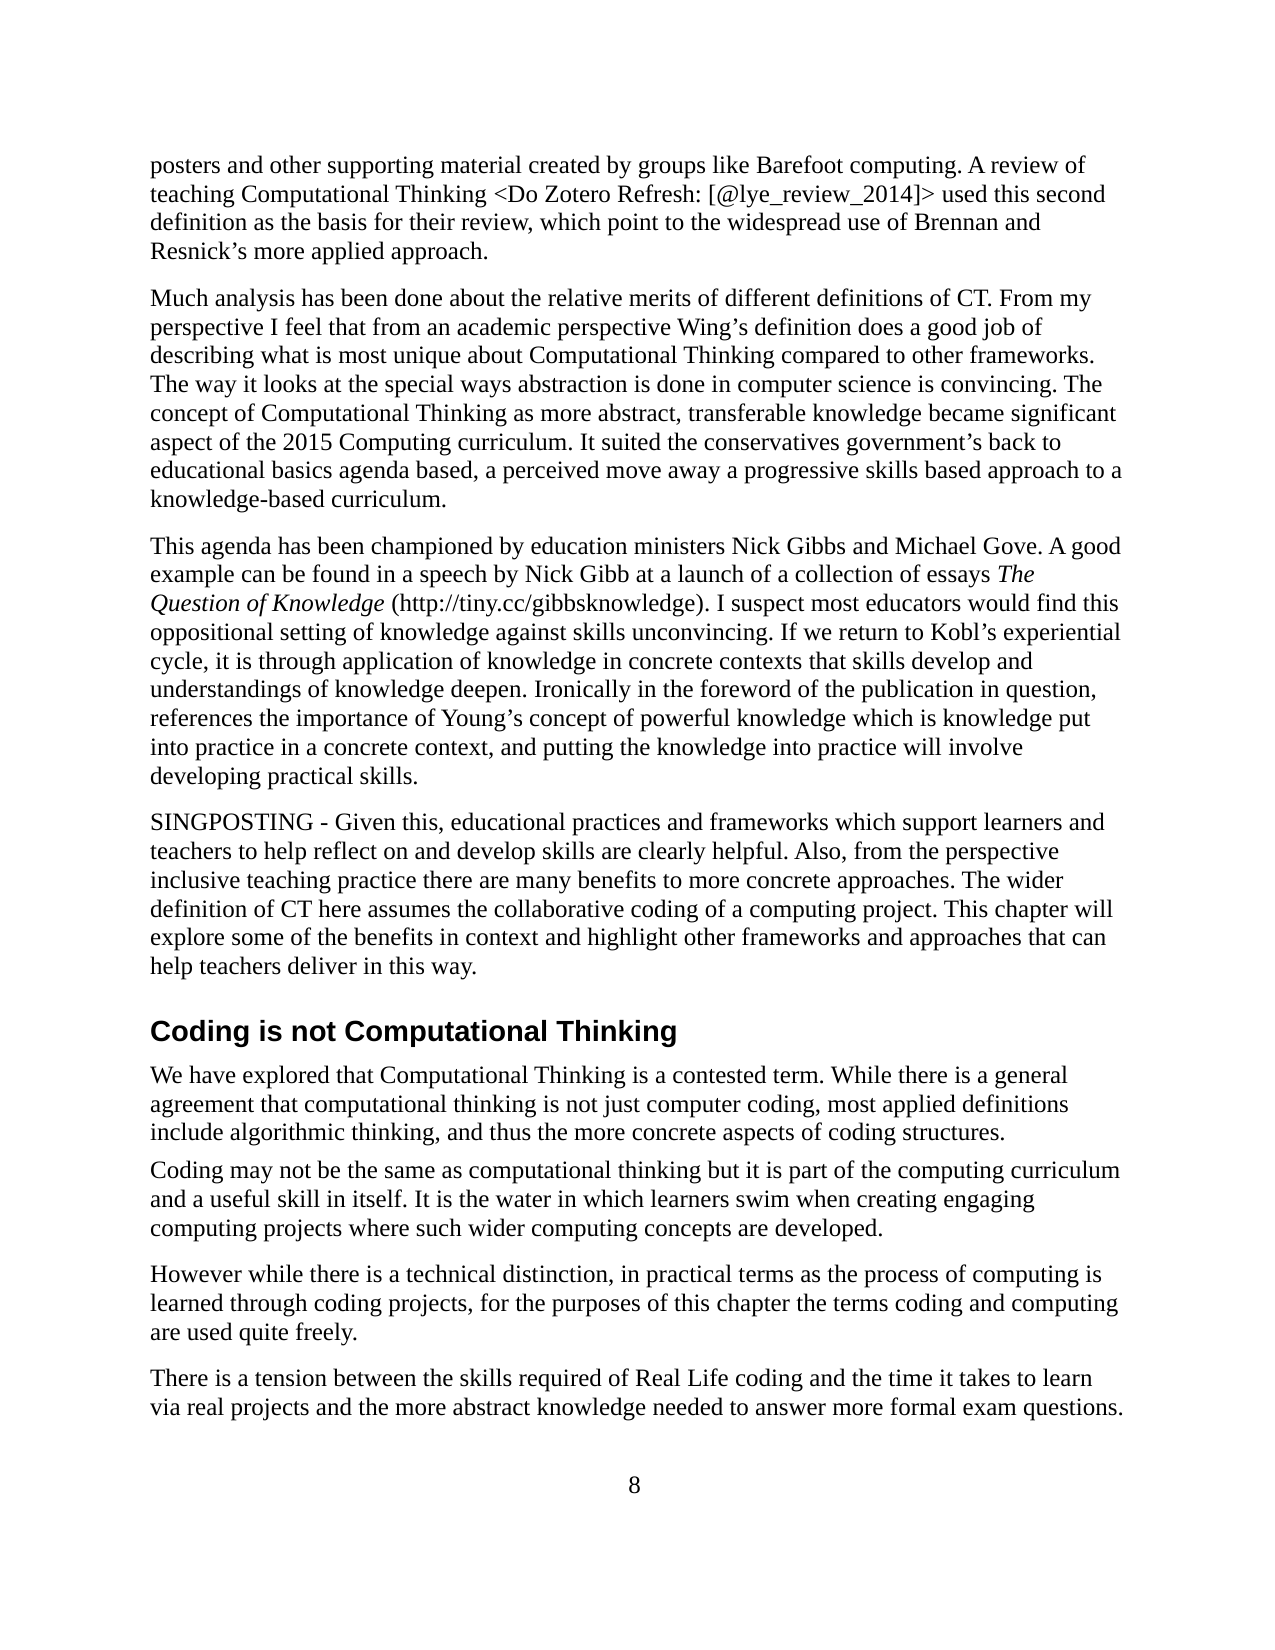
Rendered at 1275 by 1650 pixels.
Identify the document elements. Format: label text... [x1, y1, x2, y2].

text We have explored that Computational Thinking is a contested term. While there is a general agreement that computational thinking is not just computer coding, most applied definitions include algorithmic thinking, and thus the more concrete aspects of coding structures. [150, 1060, 1125, 1146]
text However while there is a technical distinction, in practical terms as the process of computing is learned through coding projects, for the purposes of this chapter the terms coding and computing are used quite freely. [150, 1259, 1125, 1346]
text There is a tension between the skills required of Real Life coding and the time it takes to learn via real projects and the more abstract knowledge needed to answer more formal exam questions. [150, 1363, 1125, 1421]
subtitle Coding is not Computational Thinking [150, 1014, 1125, 1047]
text Coding may not be the same as computational thinking but it is part of the computing curriculum and a useful skill in itself. It is the water in which learners swim when creating engaging computing projects where such wider computing concepts are developed. [150, 1155, 1125, 1241]
text SINGPOSTING - Given this, educational practices and frameworks which support learners and teachers to help reflect on and develop skills are clearly helpful. Also, from the perspective inclusive teaching practice there are many benefits to more concrete approaches. The wider definition of CT here assumes the collaborative coding of a computing project. This chapter will explore some of the benefits in context and highlight other frameworks and approaches that can help teachers deliver in this way. [150, 807, 1125, 980]
text Much analysis has been done about the relative merits of different definitions of CT. From my perspective I feel that from an academic perspective Wing’s definition does a good job of describing what is most unique about Computational Thinking compared to other frameworks. The way it looks at the special ways abstraction is done in computer science is convincing. The concept of Computational Thinking as more abstract, transferable knowledge became significant aspect of the 2015 Computing curriculum. It suited the conservatives government’s back to educational basics agenda based, a perceived move away a progressive skills based approach to a knowledge-based curriculum. [150, 283, 1125, 513]
text This agenda has been championed by education ministers Nick Gibbs and Michael Gove. A good example can be found in a speech by Nick Gibb at a launch of a collection of essays The Question of Knowledge (http://tiny.cc/gibbsknowledge). I suspect most educators would find this oppositional setting of knowledge against skills unconvincing. If we return to Kobl’s experiential cycle, it is through application of knowledge in concrete contexts that skills develop and understandings of knowledge deepen. Ironically in the foreword of the publication in question, references the importance of Young’s concept of powerful knowledge which is knowledge put into practice in a concrete context, and putting the knowledge into practice will involve developing practical skills. [150, 531, 1125, 789]
text posters and other supporting material created by groups like Barefoot computing. A review of teaching Computational Thinking <Do Zotero Refresh: [@lye_review_2014]> used this second definition as the basis for their review, which point to the widespread use of Brennan and Resnick’s more applied approach. [150, 150, 1125, 265]
